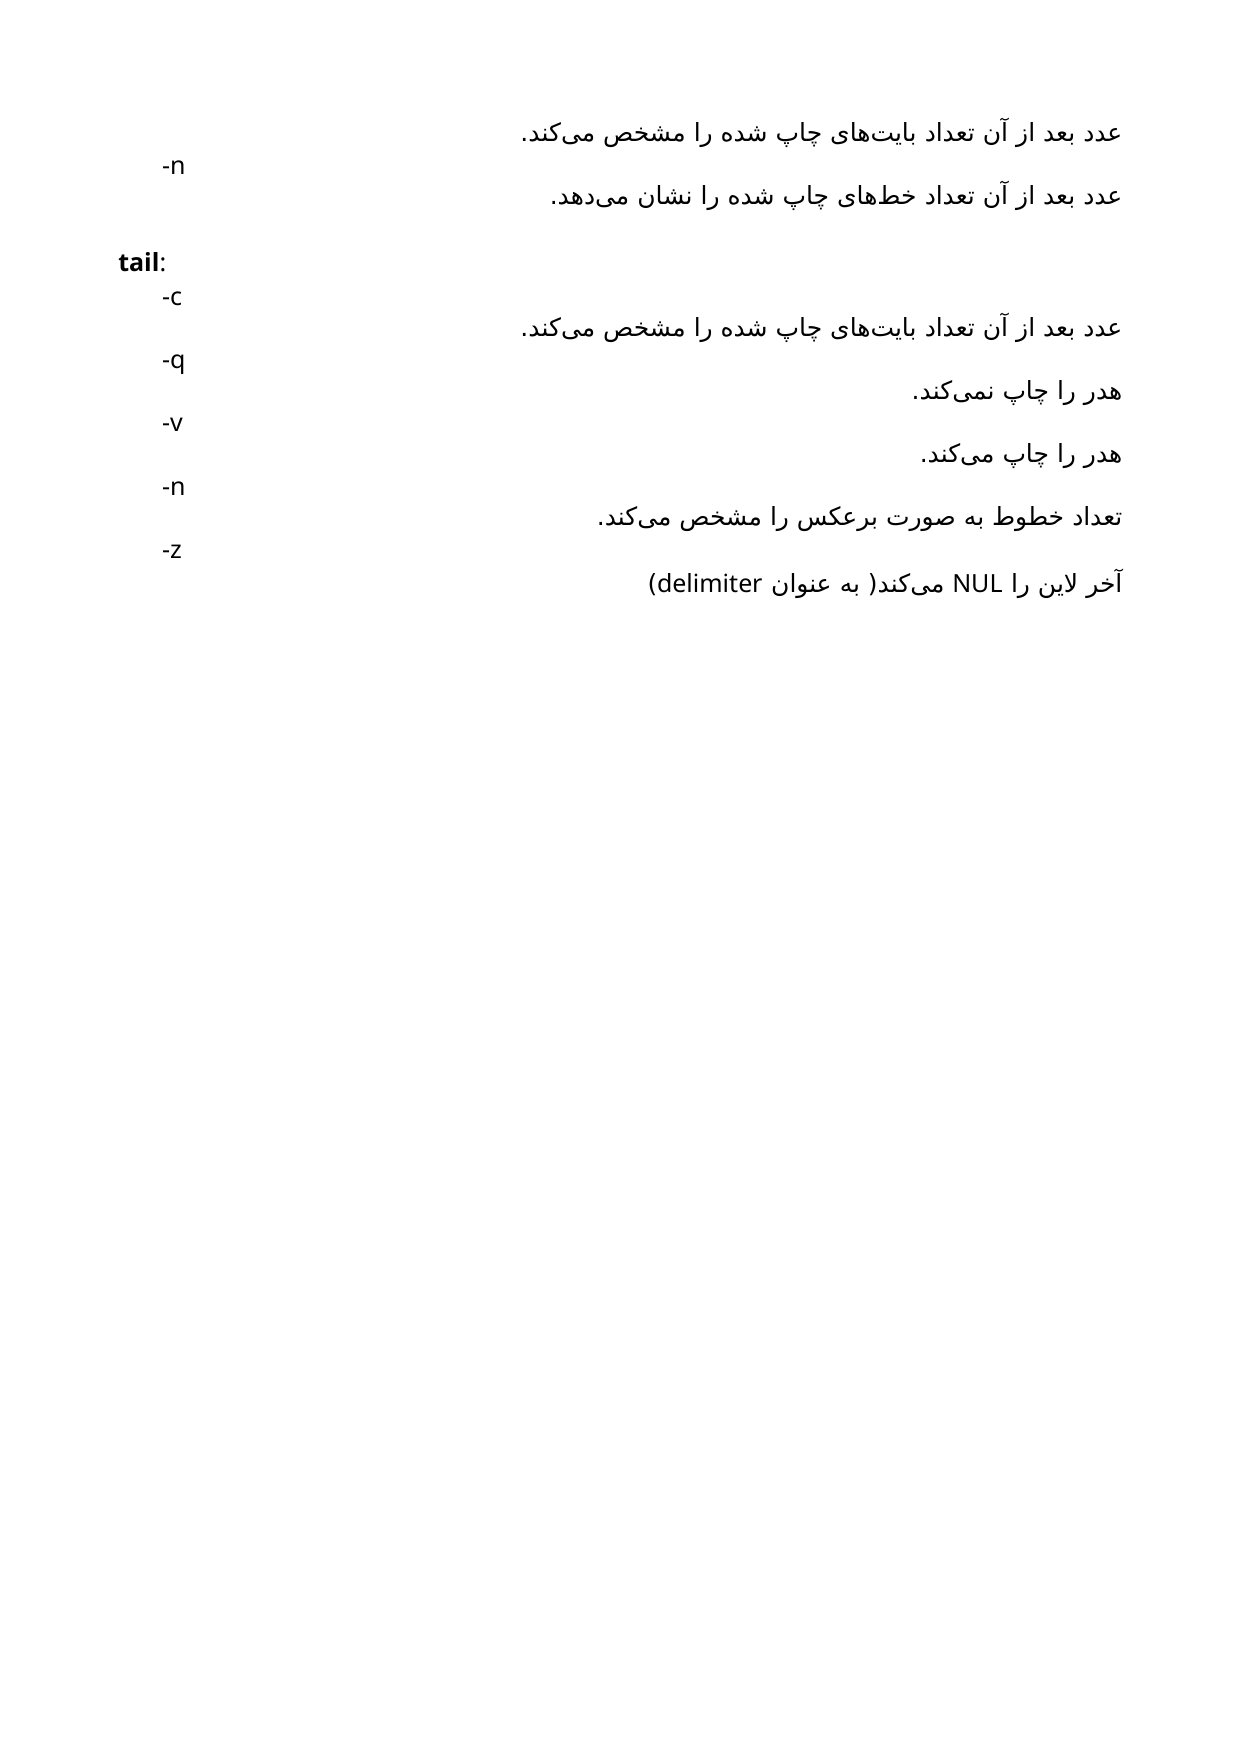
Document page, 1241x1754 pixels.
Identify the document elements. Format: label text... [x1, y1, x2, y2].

text هدر را چاپ می‌کند. [118, 439, 1122, 468]
text عدد بعد از آن تعداد بایت‌های چاپ شده را مشخص می‌کند. [118, 118, 1122, 147]
text -c [118, 279, 1122, 313]
text -q [118, 342, 1122, 376]
text -n [118, 468, 1122, 502]
text آخر لاین را NUL می‌کند( به عنوان delimiter) [118, 566, 1122, 600]
text tail: [118, 244, 1122, 279]
text تعداد خطوط به صورت برعکس را مشخص می‌کند. [118, 502, 1122, 532]
text -n [118, 147, 1122, 181]
text -v [118, 405, 1122, 439]
text -z [118, 532, 1122, 566]
text عدد بعد از آن تعداد خط‌های چاپ شده را نشان می‌دهد. [118, 181, 1122, 211]
text عدد بعد از آن تعداد بایت‌های چاپ شده را مشخص می‌کند. [118, 313, 1122, 342]
text هدر را چاپ نمی‌کند. [118, 376, 1122, 405]
